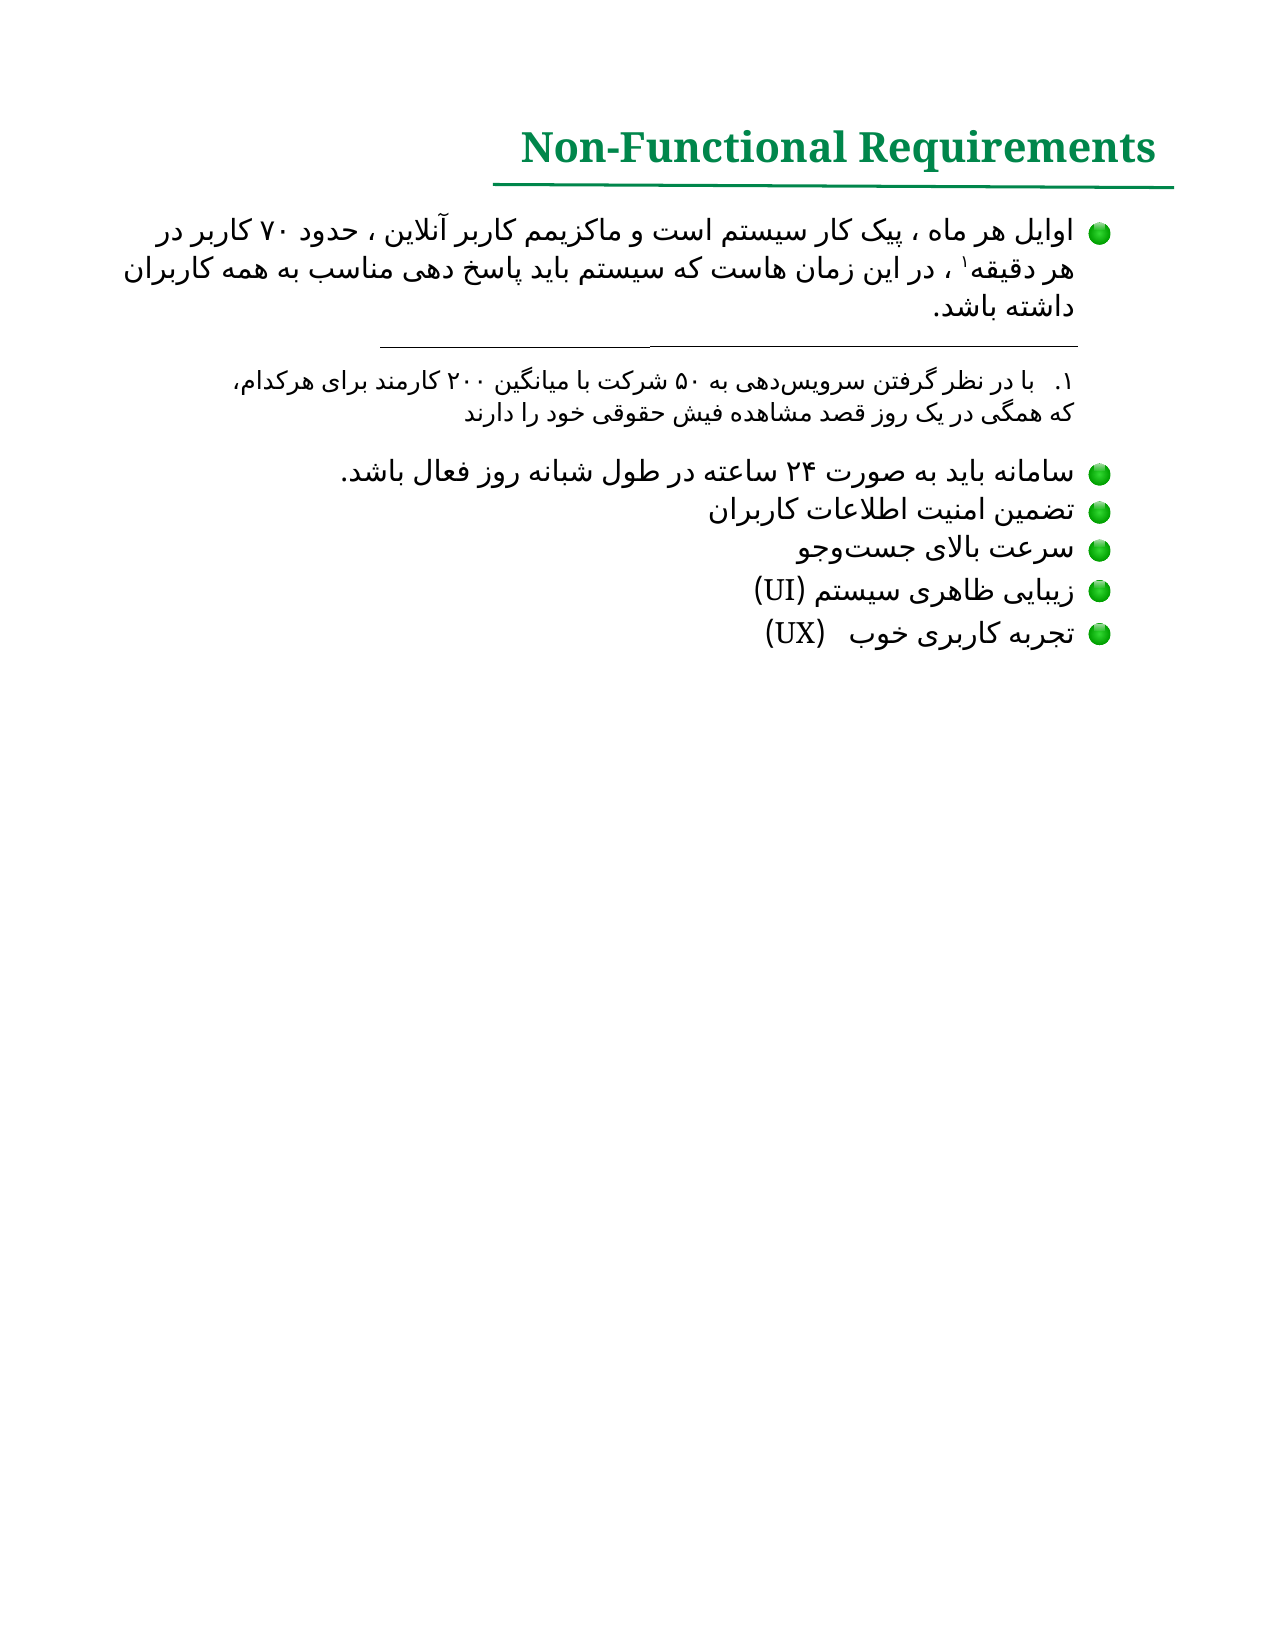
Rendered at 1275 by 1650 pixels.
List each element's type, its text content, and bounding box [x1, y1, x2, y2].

list سامانه باید به صورت ۲۴ ساعته در طول شبانه روز فعال باشد. [118, 456, 1112, 493]
list اوایل هر ماه ، پیک کار سیستم است و ماکزیمم کاربر آنلاین ، حدود ۷۰ کاربر در هر دقیقه۱ ، در این زمان هاست که سیستم باید پاسخ دهی مناسب به همه کاربران داشته باشد. [118, 214, 1112, 329]
list ۱. با در نظر گرفتن سرویس‌دهی به ۵۰ شرکت با میانگین ۲۰۰ کارمند برای هرکدام، که همگی در یک روز قصد مشاهده فیش حقوقی خود را دارند [118, 329, 1112, 456]
list سرعت بالای جست‌وجو [118, 532, 1112, 569]
text Non-Functional Requirements [118, 118, 1157, 175]
list زیبایی ظاهری سیستم (UI) [118, 569, 1112, 613]
list تضمین امنیت اطلاعات کاربران [118, 493, 1112, 532]
list تجربه کاربری خوب (UX) [118, 613, 1112, 656]
